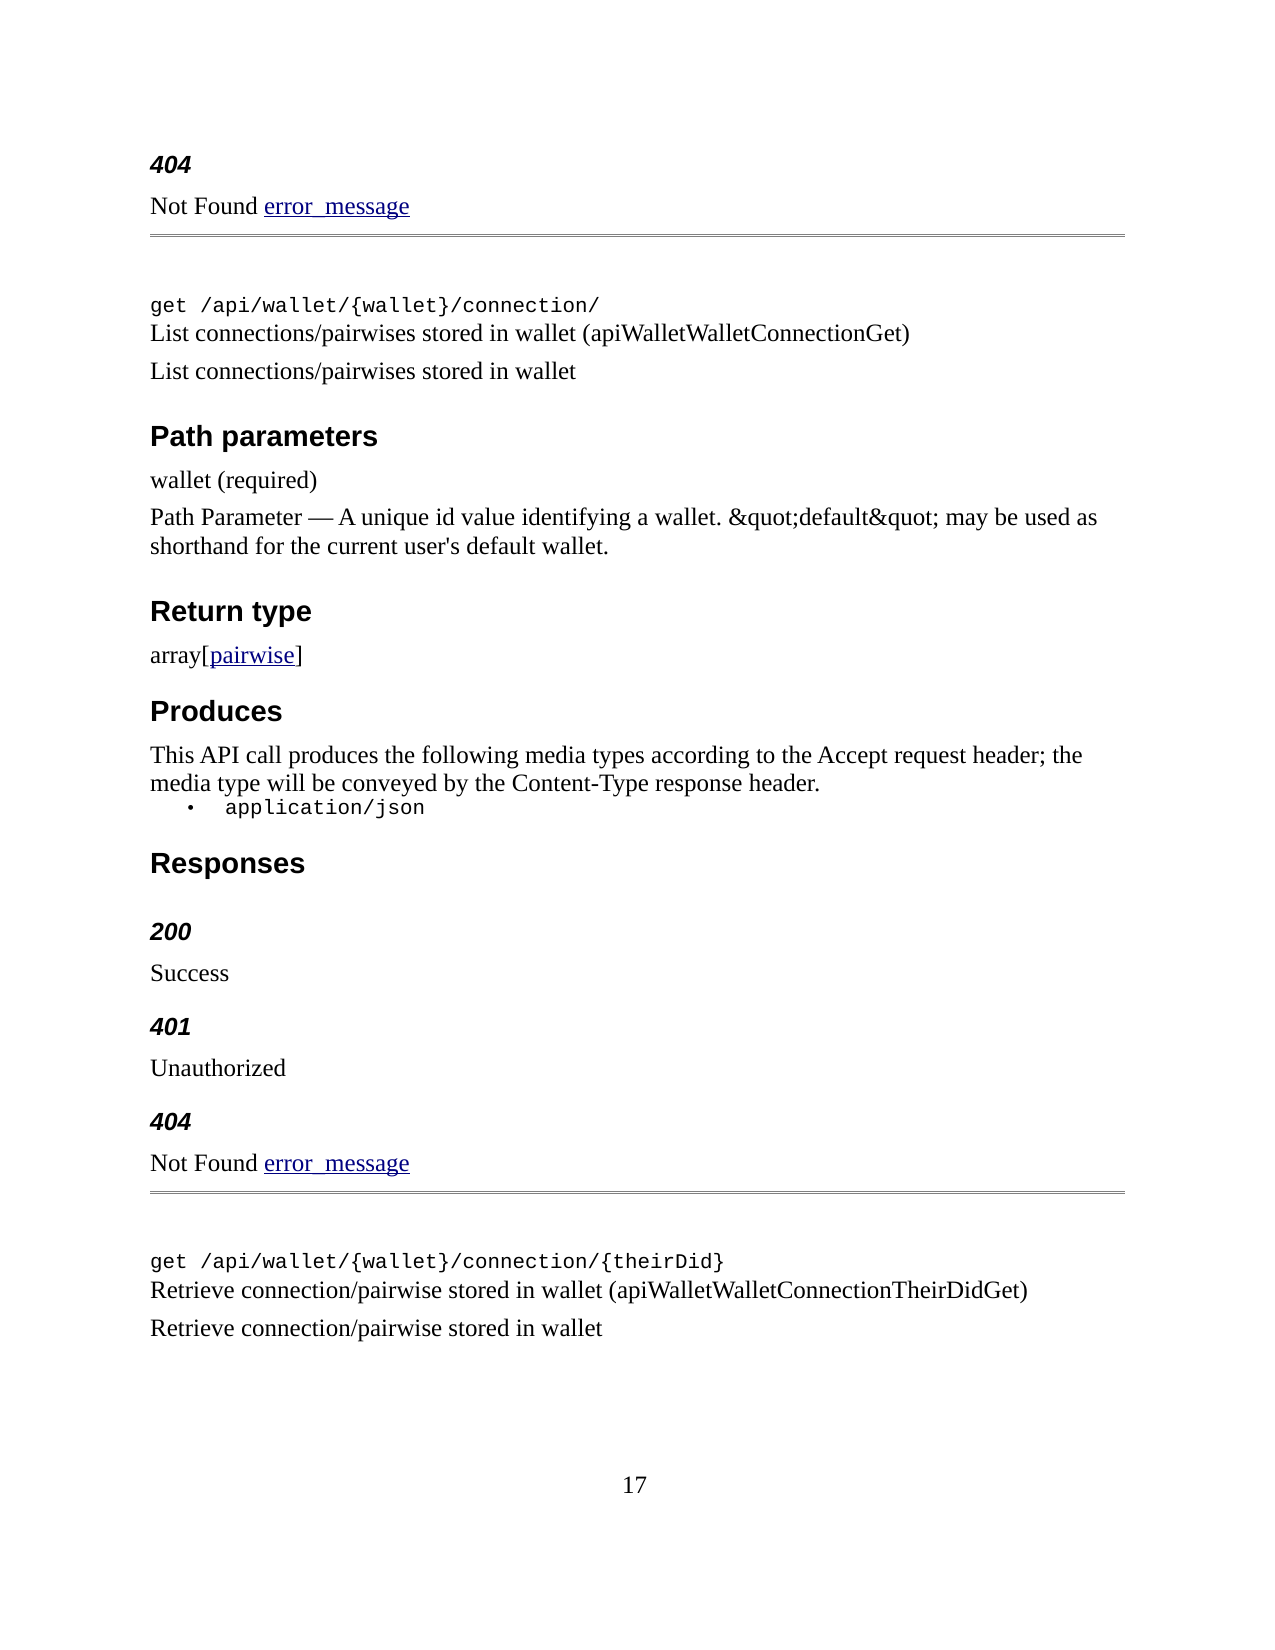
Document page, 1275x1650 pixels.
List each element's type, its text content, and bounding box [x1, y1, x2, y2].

subtitle Path parameters [150, 419, 1125, 452]
text Path Parameter — A unique id value identifying a wallet. &quot;default&quot; may be used as shorthand for the current user's default wallet. [150, 502, 1125, 560]
list application/json [187, 797, 1125, 821]
subtitle Produces [150, 694, 1125, 727]
text get /api/wallet/{wallet}/connection/ [150, 295, 1125, 318]
text Retrieve connection/pairwise stored in wallet [150, 1313, 1125, 1341]
text Success [150, 958, 1125, 987]
text get /api/wallet/{wallet}/connection/{theirDid} [150, 1251, 1125, 1275]
subtitle 401 [150, 1012, 1125, 1040]
text Unauthorized [150, 1053, 1125, 1082]
subtitle 200 [150, 917, 1125, 946]
text This API call produces the following media types according to the Accept request header; the media type will be conveyed by the Content-Type response header. [150, 740, 1125, 797]
text Not Found error_message [150, 191, 1125, 220]
subtitle Return type [150, 594, 1125, 627]
text List connections/pairwises stored in wallet (apiWalletWalletConnectionGet) [150, 318, 1125, 347]
text Not Found error_message [150, 1148, 1125, 1176]
text wallet (required) [150, 465, 1125, 493]
subtitle Responses [150, 846, 1125, 879]
text array[pairwise] [150, 640, 1125, 669]
subtitle 404 [150, 150, 1125, 178]
text Retrieve connection/pairwise stored in wallet (apiWalletWalletConnectionTheirDidGet) [150, 1275, 1125, 1304]
subtitle 404 [150, 1107, 1125, 1135]
text List connections/pairwises stored in wallet [150, 356, 1125, 385]
